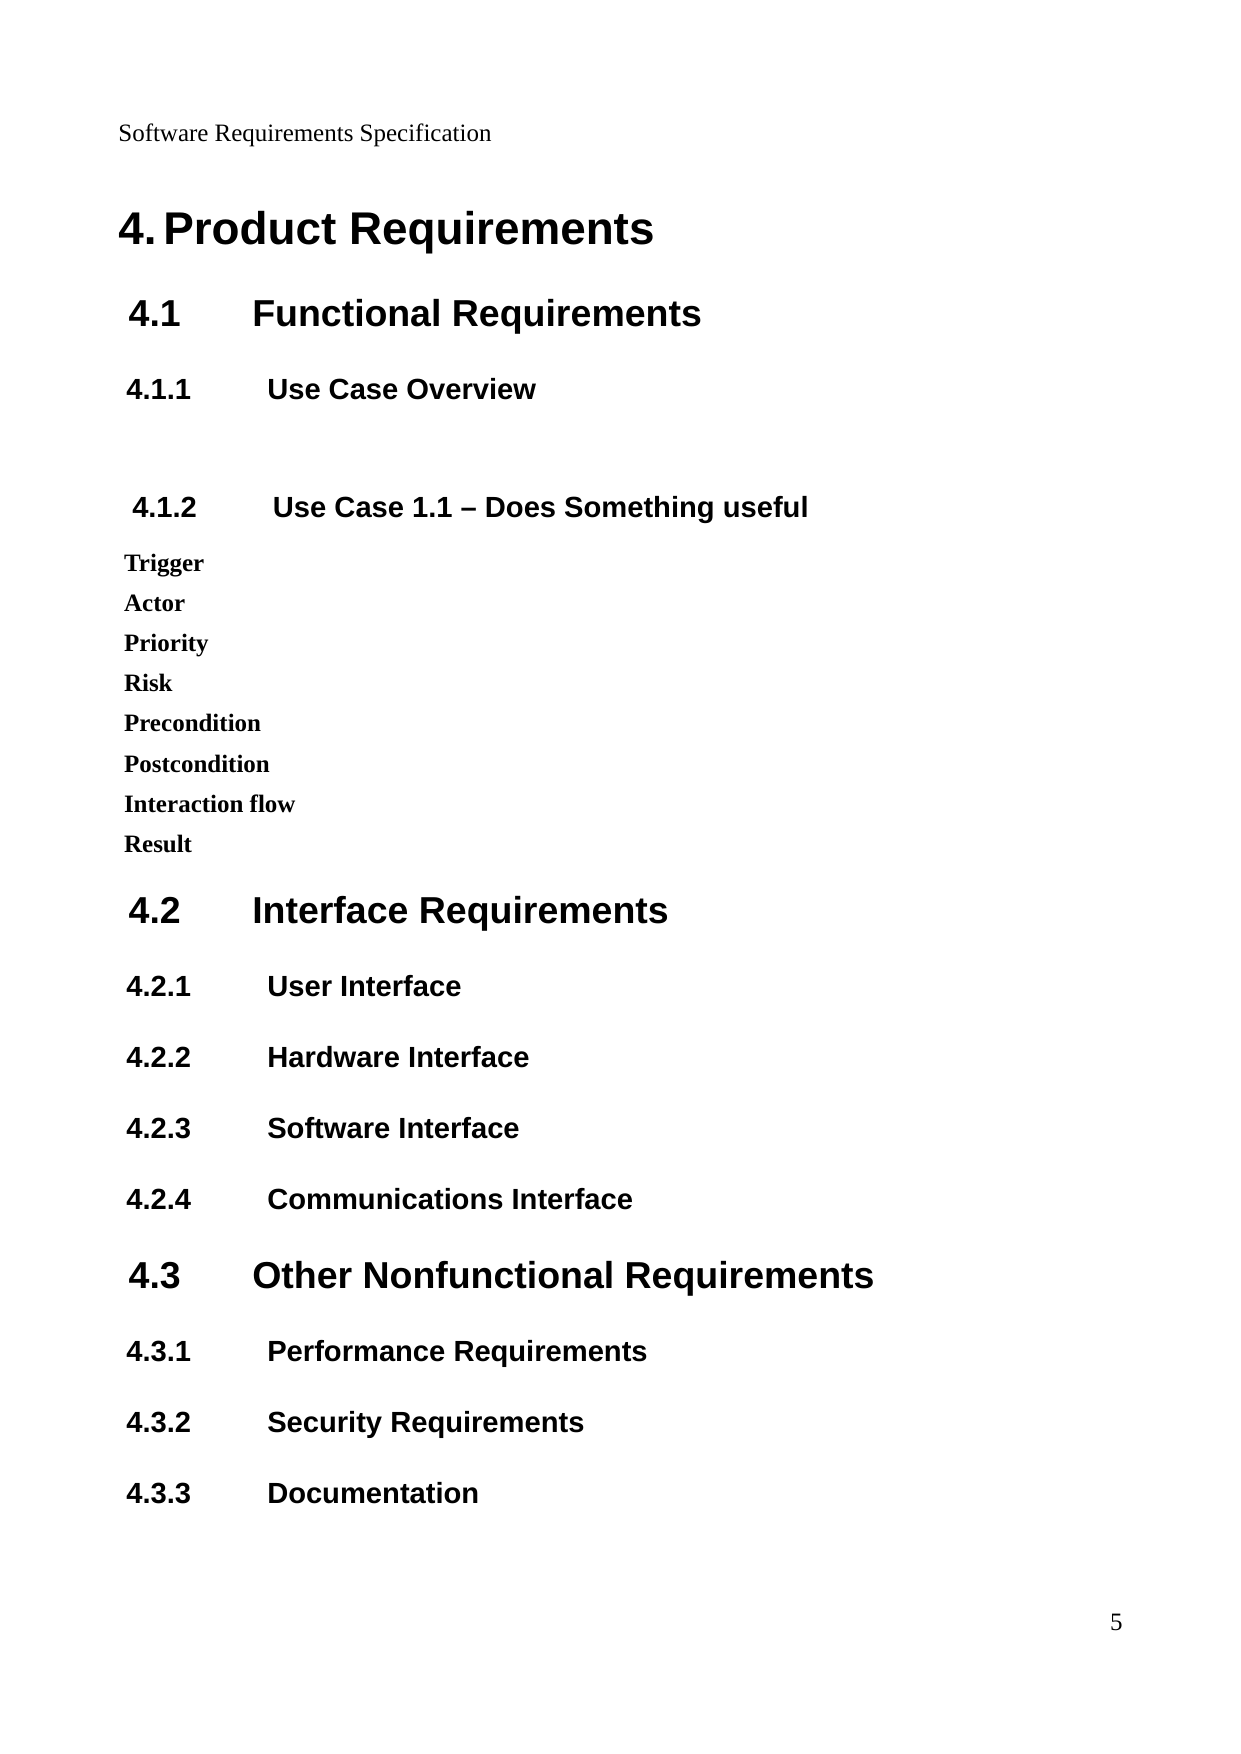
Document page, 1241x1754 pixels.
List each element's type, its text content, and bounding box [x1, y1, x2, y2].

table_cell [311, 542, 1122, 582]
table_cell Trigger [118, 542, 311, 582]
subtitle Interface Requirements [118, 889, 1122, 932]
subtitle Software Interface [118, 1111, 1122, 1145]
table_cell [311, 623, 1122, 663]
table_cell Interaction flow [118, 783, 311, 823]
subtitle Functional Requirements [118, 292, 1122, 335]
table_header Use Case 1.1 – Does Something useful [118, 460, 1122, 542]
subtitle Security Requirements [118, 1405, 1122, 1439]
table_cell [311, 783, 1122, 823]
table_cell [311, 824, 1122, 864]
subtitle Use Case Overview [118, 372, 1122, 406]
table_cell Precondition [118, 703, 311, 743]
table_cell [311, 663, 1122, 703]
subtitle Performance Requirements [118, 1334, 1122, 1368]
table_cell [311, 743, 1122, 783]
subtitle Product Requirements [118, 201, 1122, 254]
table_cell Postcondition [118, 743, 311, 783]
subtitle Hardware Interface [118, 1040, 1122, 1074]
table_cell [311, 582, 1122, 622]
table_cell Actor [118, 582, 311, 622]
subtitle User Interface [118, 969, 1122, 1003]
subtitle Documentation [118, 1476, 1122, 1510]
subtitle Communications Interface [118, 1182, 1122, 1216]
table_cell Priority [118, 623, 311, 663]
table_cell [311, 703, 1122, 743]
table_cell Risk [118, 663, 311, 703]
subtitle Other Nonfunctional Requirements [118, 1253, 1122, 1297]
table_cell Result [118, 824, 311, 864]
